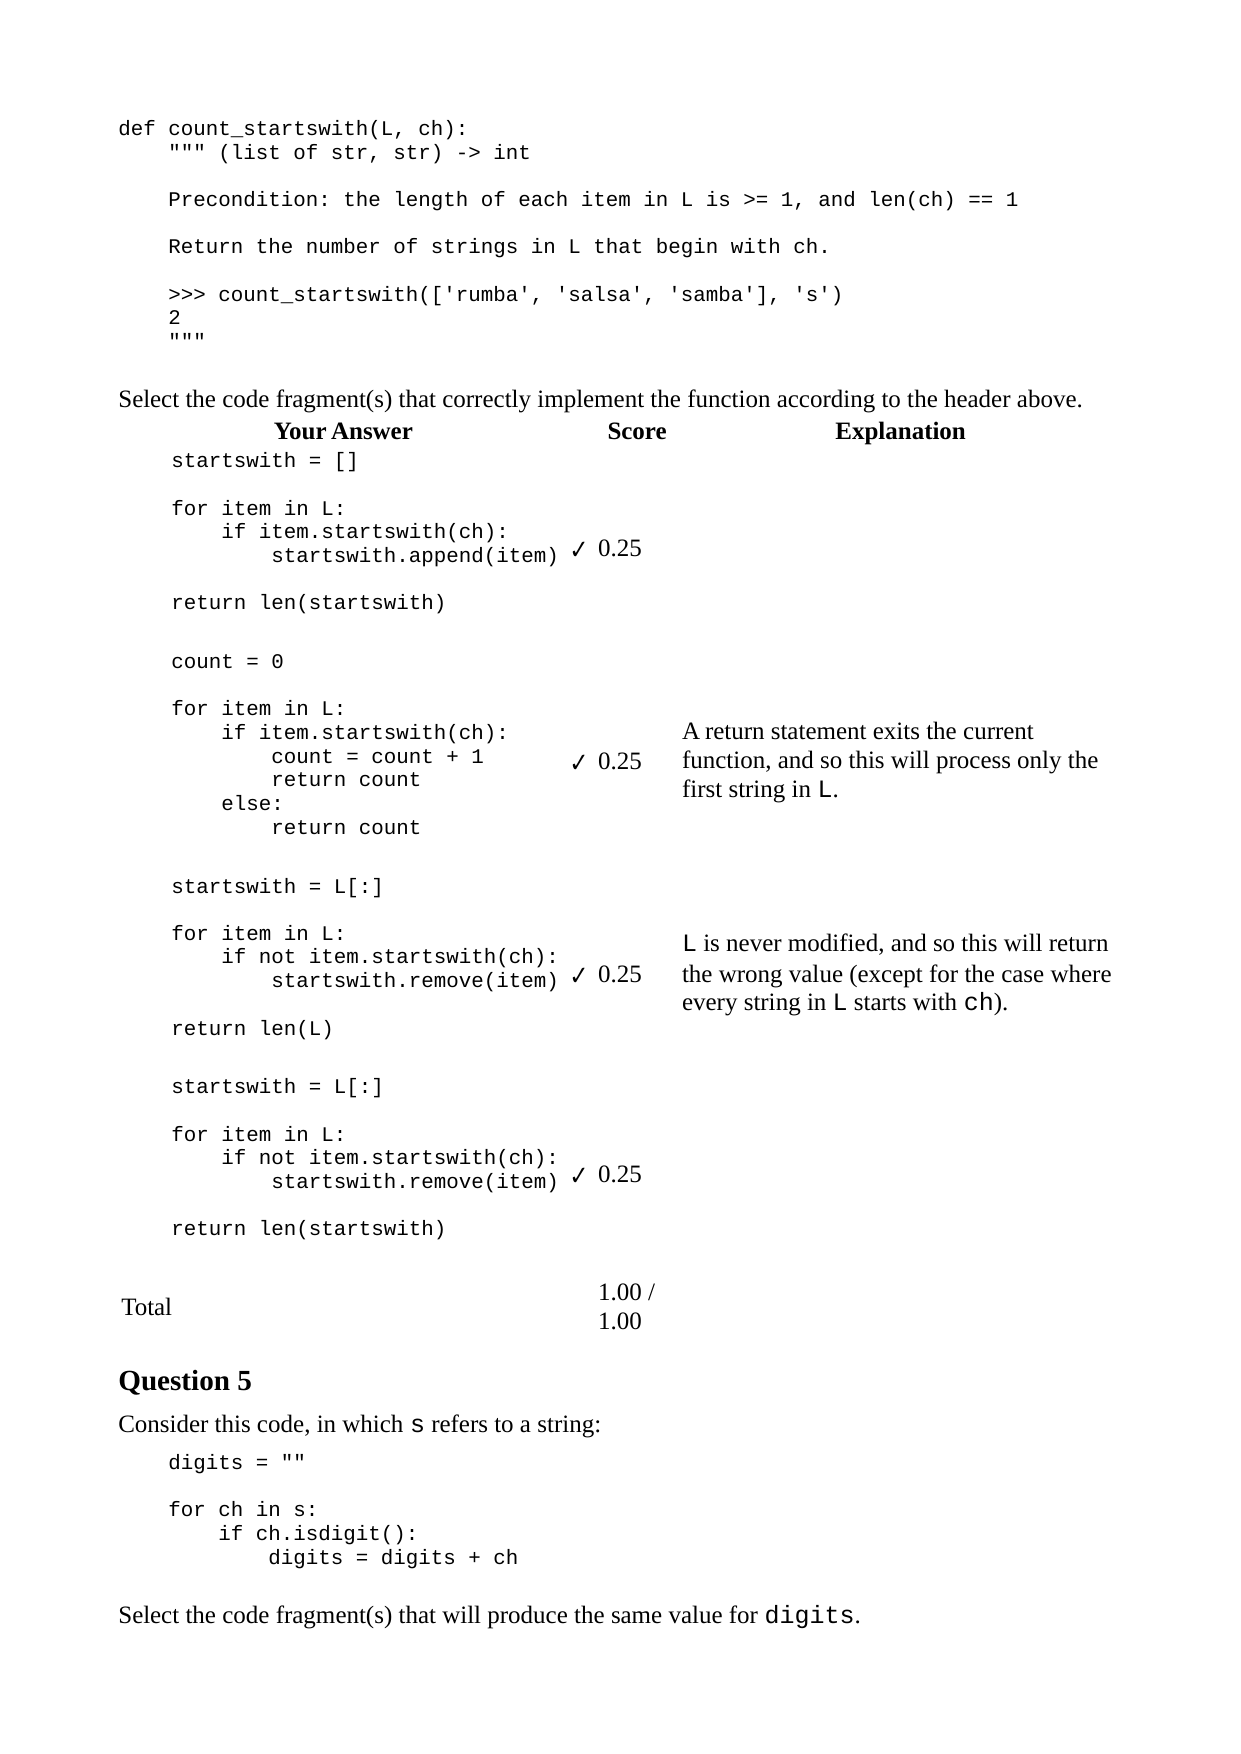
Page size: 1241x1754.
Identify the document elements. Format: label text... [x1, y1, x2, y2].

text Select the code fragment(s) that will produce the same value for digits. [118, 1600, 1122, 1631]
table_cell [568, 1274, 595, 1338]
table_cell startswith = L[:] for item in L: if not item.startswith(ch): startswith.remove(item) return len(L) [118, 873, 568, 1073]
table_cell ✔ [568, 448, 595, 648]
text Consider this code, in which s refers to a string: [118, 1409, 1122, 1439]
table_cell [679, 1274, 1122, 1338]
text """ [118, 331, 1122, 354]
table_cell 1.00 / 1.00 [595, 1274, 679, 1338]
table_cell [679, 1074, 1122, 1274]
text for ch in s: [118, 1499, 1122, 1523]
text digits = digits + ch [118, 1547, 1122, 1570]
text digits = "" [118, 1452, 1122, 1476]
text """ (list of str, str) -> int [118, 142, 1122, 165]
text Select the code fragment(s) that correctly implement the function according to the header above. [118, 384, 1122, 413]
table_cell ✔ [568, 648, 595, 873]
text >>> count_startswith(['rumba', 'salsa', 'samba'], 's') [118, 284, 1122, 307]
table_cell startswith = L[:] for item in L: if not item.startswith(ch): startswith.remove(item) return len(startswith) [118, 1074, 568, 1274]
table_header Explanation [679, 413, 1122, 447]
table_header [568, 413, 595, 447]
table_cell ✔ [568, 1074, 595, 1274]
subtitle Question 5 [118, 1363, 1122, 1396]
table_cell Total [118, 1274, 568, 1338]
text def count_startswith(L, ch): [118, 118, 1122, 142]
table_cell 0.25 [595, 873, 679, 1073]
table_cell 0.25 [595, 448, 679, 648]
table_cell A return statement exits the current function, and so this will process only the first string in L. [679, 648, 1122, 873]
table_cell count = 0 for item in L: if item.startswith(ch): count = count + 1 return count else: return count [118, 648, 568, 873]
table_cell [679, 448, 1122, 648]
table_cell 0.25 [595, 1074, 679, 1274]
table_cell L is never modified, and so this will return the wrong value (except for the case where every string in L starts with ch). [679, 873, 1122, 1073]
text Return the number of strings in L that begin with ch. [118, 236, 1122, 260]
table_header Your Answer [118, 413, 568, 447]
table_cell 0.25 [595, 648, 679, 873]
text Precondition: the length of each item in L is >= 1, and len(ch) == 1 [118, 189, 1122, 213]
table_cell ✔ [568, 873, 595, 1073]
text if ch.isdigit(): [118, 1523, 1122, 1547]
text 2 [118, 307, 1122, 331]
table_cell startswith = [] for item in L: if item.startswith(ch): startswith.append(item) return len(startswith) [118, 448, 568, 648]
table_header Score [595, 413, 679, 447]
